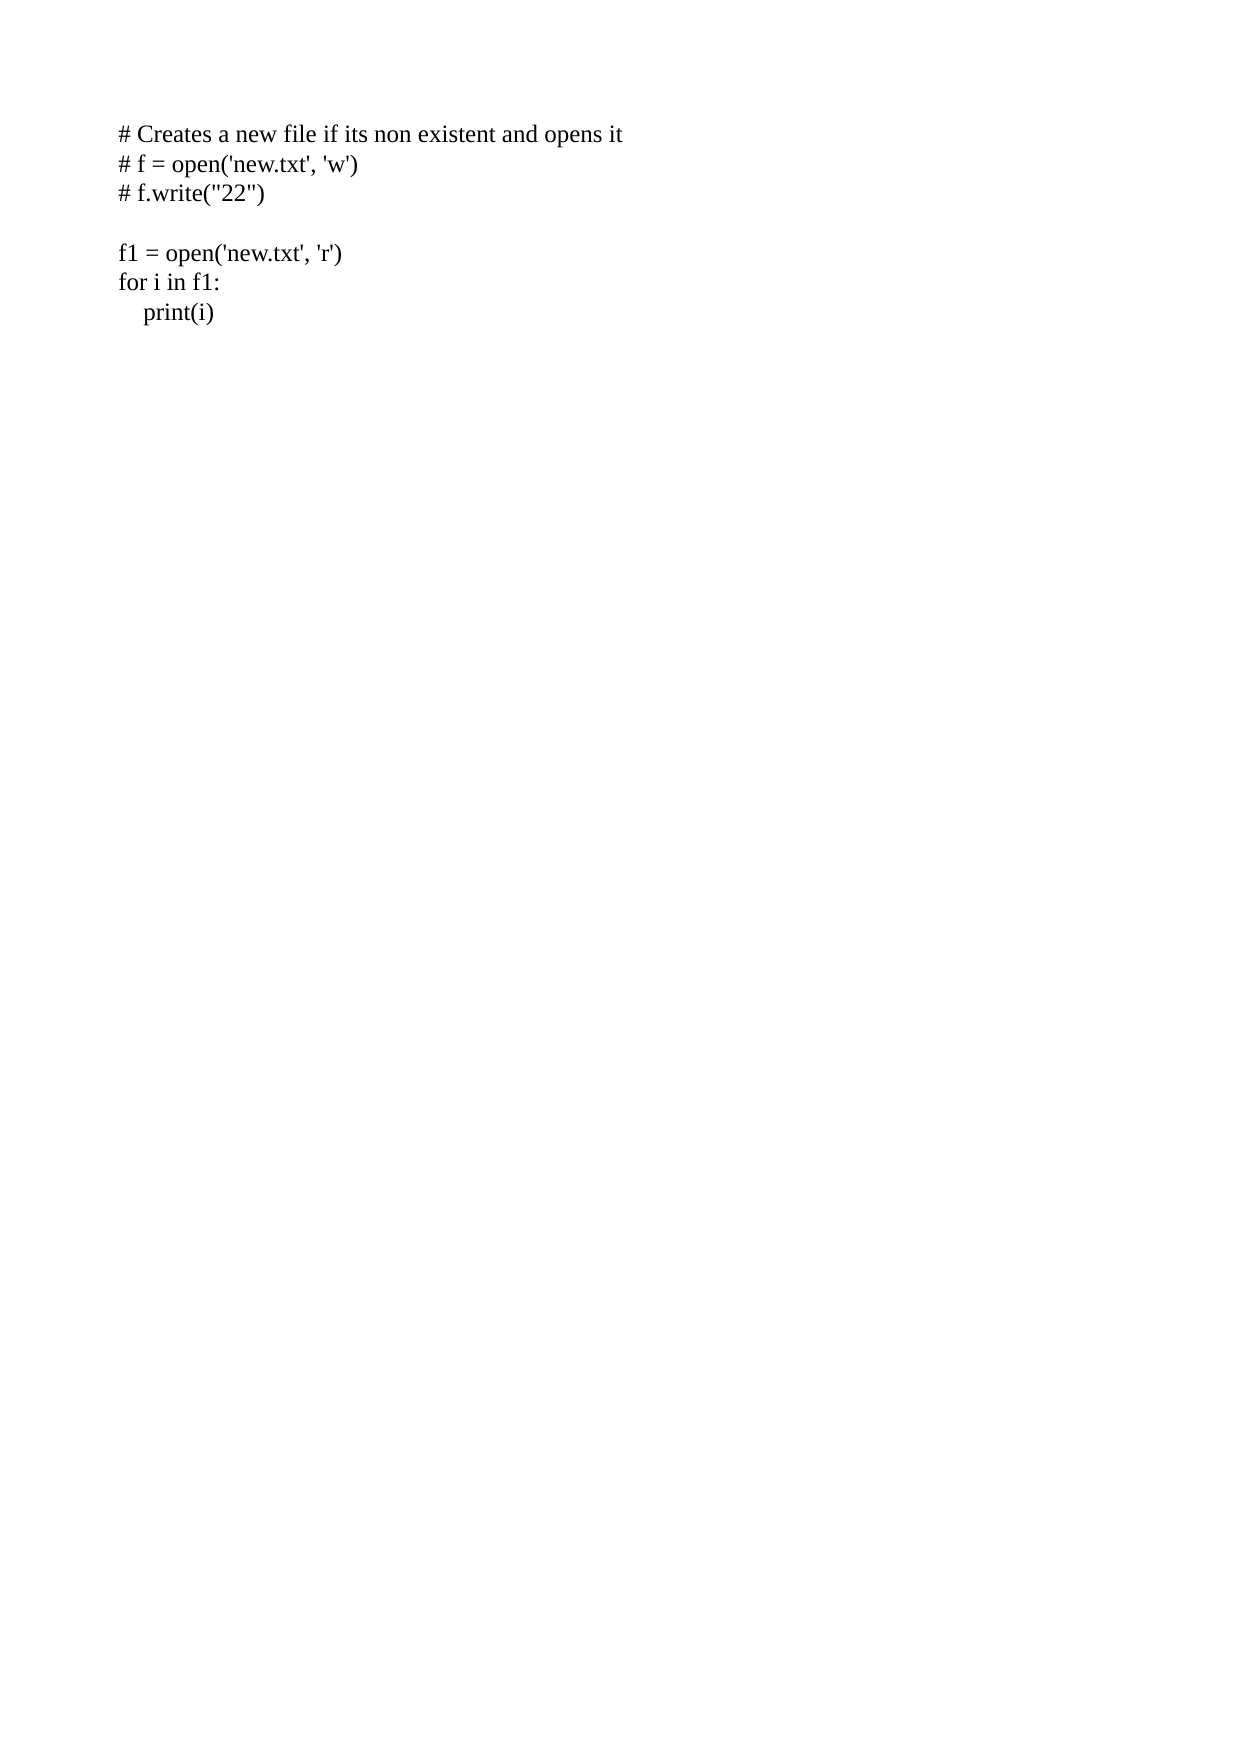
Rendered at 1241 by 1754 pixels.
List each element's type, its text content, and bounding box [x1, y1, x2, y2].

text for i in f1: [118, 267, 1122, 296]
text # f = open('new.txt', 'w') [118, 148, 1122, 177]
text # Creates a new file if its non existent and opens it [118, 118, 1122, 148]
text print(i) [118, 296, 1122, 326]
text f1 = open('new.txt', 'r') [118, 237, 1122, 267]
text # f.write("22") [118, 177, 1122, 207]
